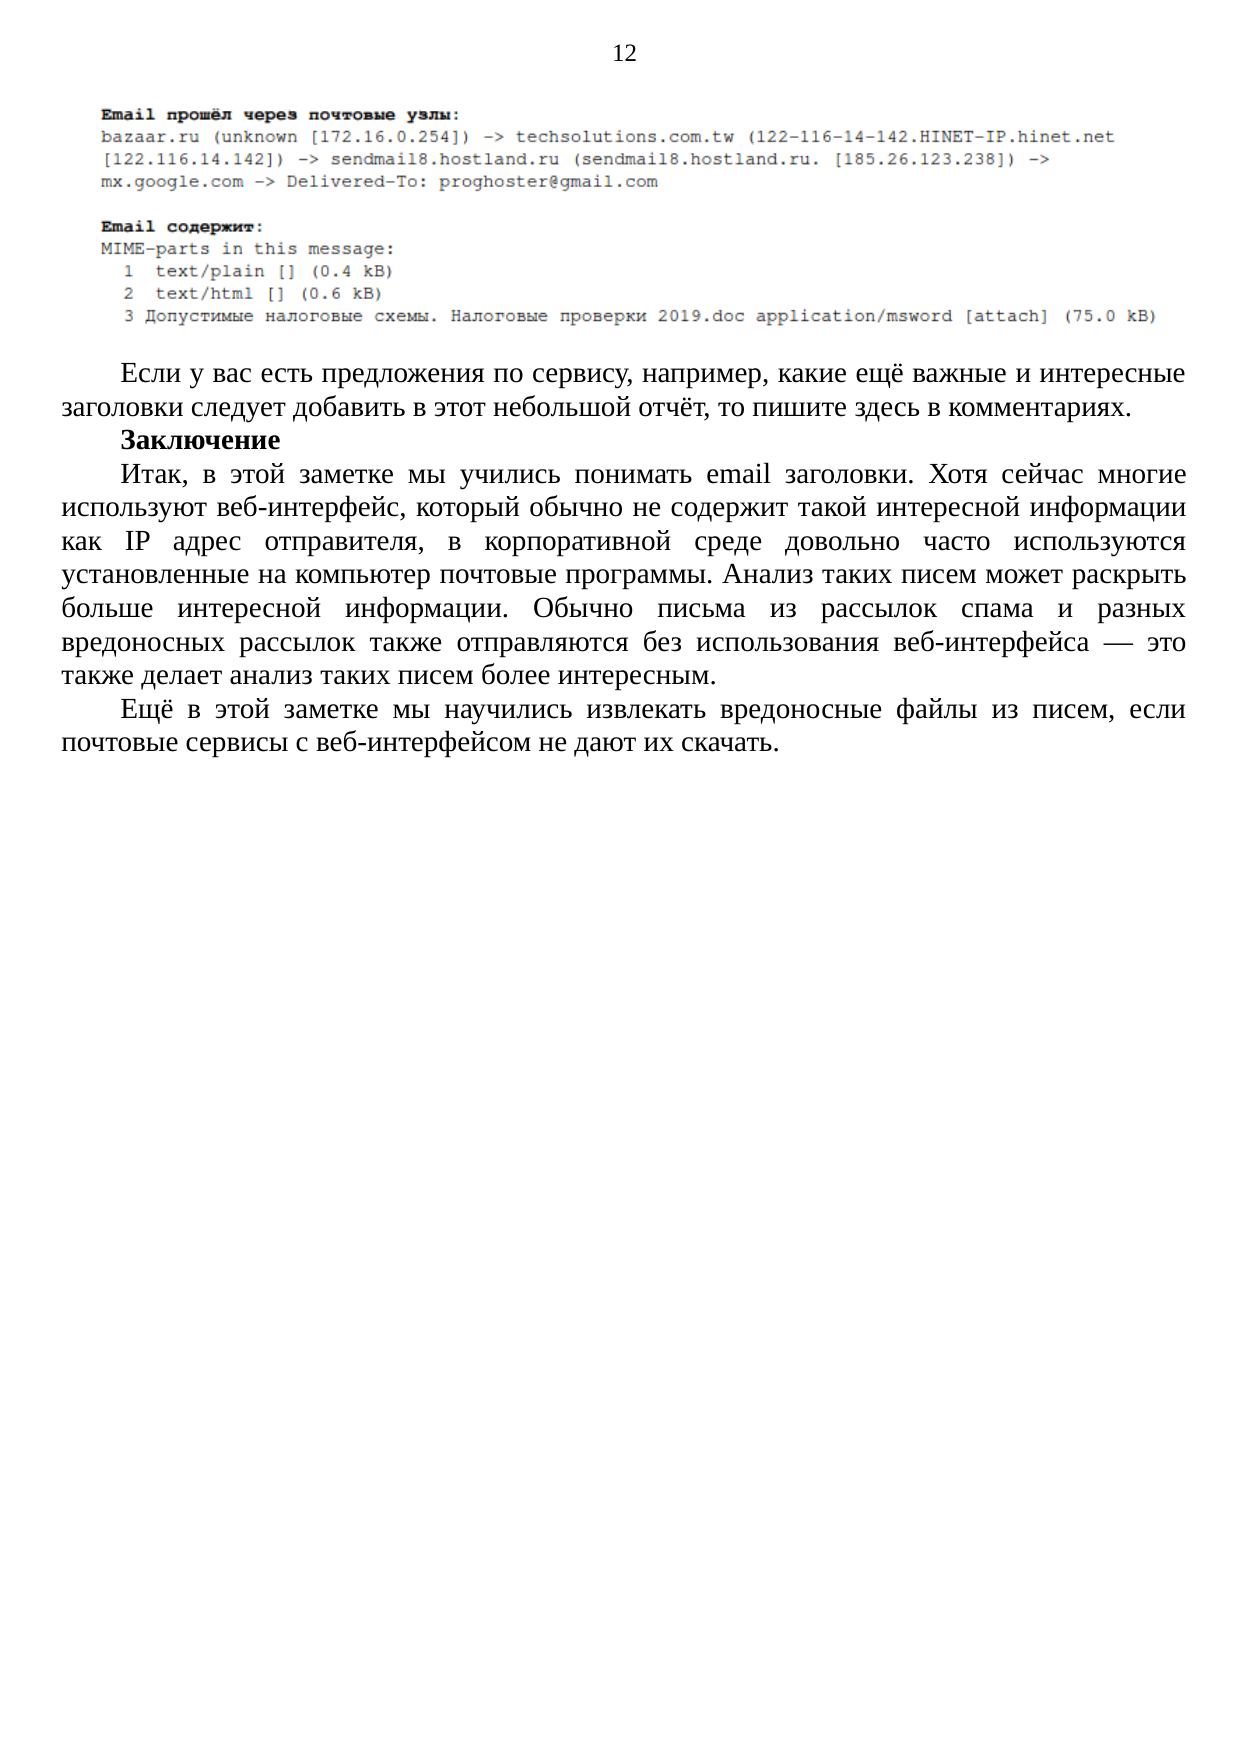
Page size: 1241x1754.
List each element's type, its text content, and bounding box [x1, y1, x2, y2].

text Ещё в этой заметке мы научились извлекать вредоносные файлы из писем, если почтовые сервисы с веб-интерфейсом не дают их скачать. [61, 691, 1187, 758]
picture [84, 96, 1165, 341]
text Итак, в этой заметке мы учились понимать email заголовки. Хотя сейчас многие используют веб-интерфейс, который обычно не содержит такой интересной информации как IP адрес отправителя, в корпоративной среде довольно часто используются установленные на компьютер почтовые программы. Анализ таких писем может раскрыть больше интересной информации. Обычно письма из рассылок спама и разных вредоносных рассылок также отправляются без использования веб-интерфейса — это также делает анализ таких писем более интересным. [61, 456, 1187, 691]
text Если у вас есть предложения по сервису, например, какие ещё важные и интересные заголовки следует добавить в этот небольшой отчёт, то пишите здесь в комментариях. [61, 355, 1187, 422]
subtitle Заключение [61, 422, 1187, 456]
